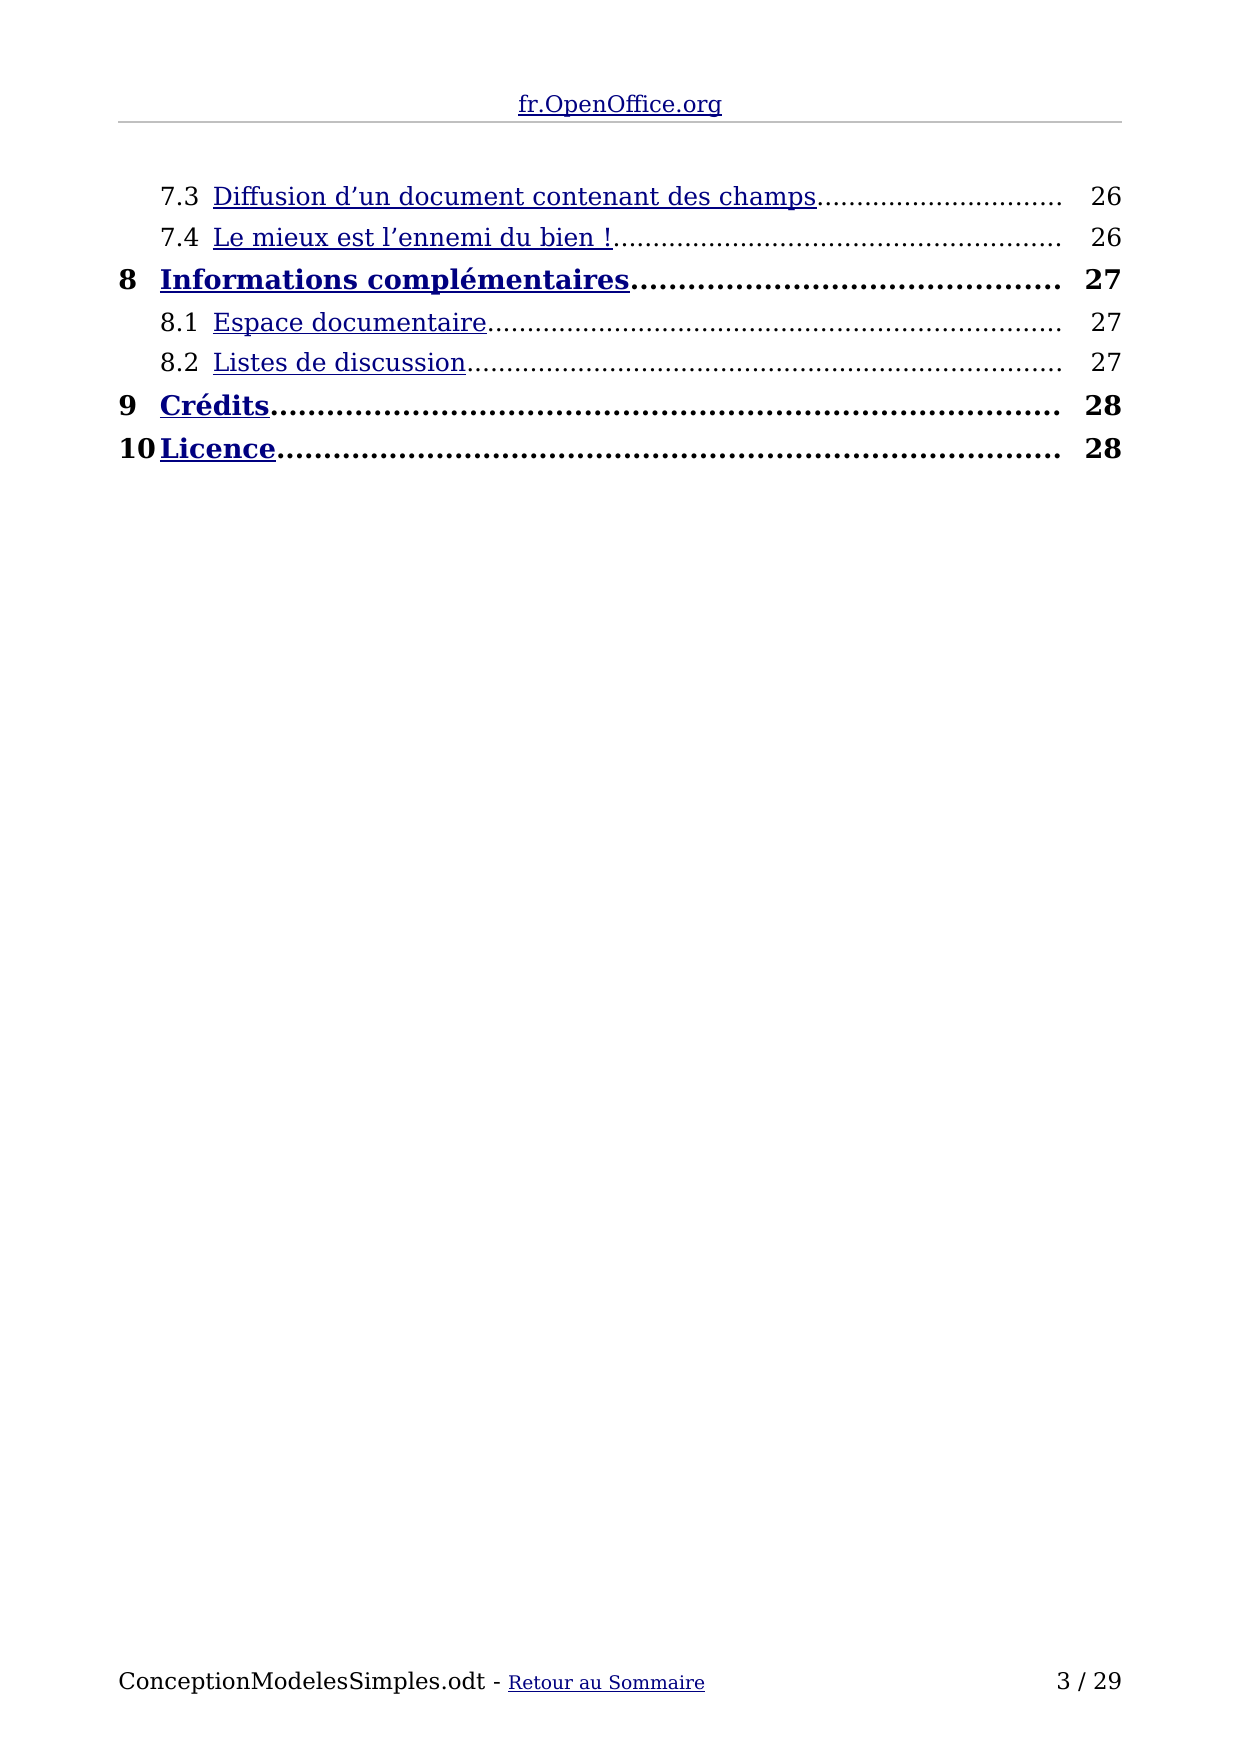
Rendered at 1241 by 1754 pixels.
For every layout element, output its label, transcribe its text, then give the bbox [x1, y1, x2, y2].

text 7.3 Diffusion d’un document contenant des champs 26 [159, 182, 1122, 211]
text 8.2 Listes de discussion 27 [159, 349, 1122, 378]
text 8.1 Espace documentaire 27 [159, 308, 1122, 337]
text 7.4 Le mieux est l’ennemi du bien ! 26 [159, 223, 1122, 252]
text 9 Crédits 28 [118, 389, 1122, 421]
text 10 Licence 28 [118, 433, 1122, 465]
text 8 Informations complémentaires 27 [118, 264, 1122, 296]
